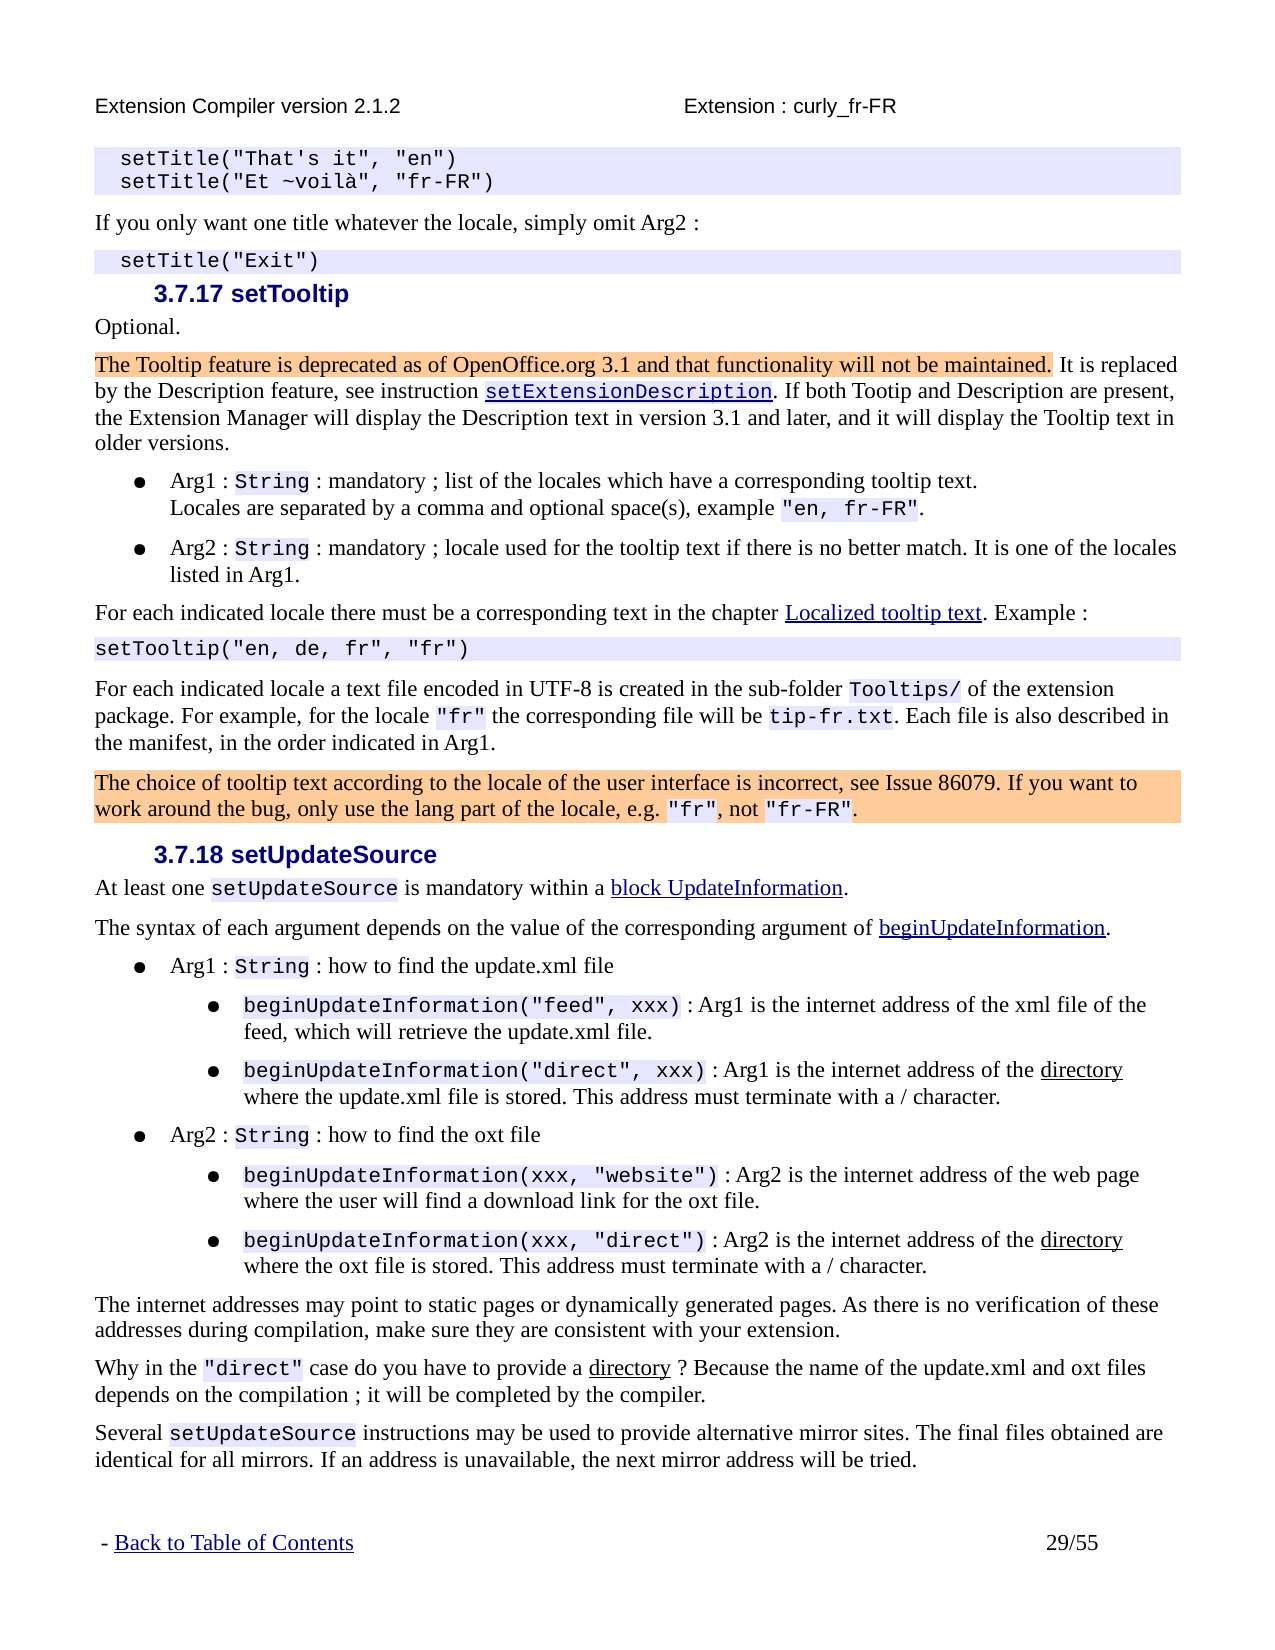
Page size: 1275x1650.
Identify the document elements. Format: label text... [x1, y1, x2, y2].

list Arg1 : String : mandatory ; list of the locales which have a corresponding tooltip text. Locales are separated by a comma and optional space(s), example "en, fr-FR". [132, 468, 1181, 522]
text For each indicated locale a text file encoded in UTF-8 is created in the sub-folder Tooltips/ of the extension package. For example, for the locale "fr" the corresponding file will be tip-fr.txt. Each file is also described in the manifest, in the order indicated in Arg1. [94, 676, 1181, 756]
subtitle setTooltip [153, 280, 1181, 308]
text setTitle("Exit") [94, 250, 1181, 274]
subtitle setUpdateSource [153, 841, 1181, 869]
list Arg2 : String : how to find the oxt file [132, 1122, 1181, 1149]
text For each indicated locale there must be a corresponding text in the chapter Localized tooltip text. Example : [94, 599, 1181, 625]
text setTitle("That's it", "en") [94, 147, 1181, 171]
text If you only want one title whatever the locale, simply omit Arg2 : [94, 210, 1181, 236]
list beginUpdateInformation("direct", xxx) : Arg1 is the internet address of the directory where the update.xml file is stored. This address must terminate with a / character. [206, 1057, 1181, 1109]
list beginUpdateInformation("feed", xxx) : Arg1 is the internet address of the xml file of the feed, which will retrieve the update.xml file. [206, 992, 1181, 1044]
list Arg2 : String : mandatory ; locale used for the tooltip text if there is no better match. It is one of the locales listed in Arg1. [132, 534, 1181, 587]
text The Tooltip feature is deprecated as of OpenOffice.org 3.1 and that functionality will not be maintained. It is replaced by the Description feature, see instruction setExtensionDescription. If both Tootip and Description are present, the Extension Manager will display the Description text in version 3.1 and later, and it will display the Tooltip text in older versions. [94, 352, 1181, 456]
list beginUpdateInformation(xxx, "direct") : Arg2 is the internet address of the directory where the oxt file is stored. This address must terminate with a / character. [206, 1226, 1181, 1279]
text Several setUpdateSource instructions may be used to provide alternative mirror sites. The final files obtained are identical for all mirrors. If an address is unavailable, the next mirror address will be tried. [94, 1420, 1181, 1472]
text The syntax of each argument depends on the value of the corresponding argument of beginUpdateInformation. [94, 914, 1181, 940]
text The choice of tooltip text according to the locale of the user interface is incorrect, see Issue 86079. If you want to work around the bug, only use the lang part of the locale, e.g. "fr", not "fr-FR". [94, 770, 1181, 823]
text Why in the "direct" case do you have to provide a directory ? Because the name of the update.xml and oxt files depends on the compilation ; it will be completed by the compiler. [94, 1355, 1181, 1407]
text The internet addresses may point to static pages or dynamically generated pages. As there is no verification of these addresses during compilation, make sure they are consistent with your extension. [94, 1291, 1181, 1342]
text setTooltip("en, de, fr", "fr") [94, 637, 1181, 661]
list Arg1 : String : how to find the update.xml file [132, 952, 1181, 979]
text At least one setUpdateSource is mandatory within a block UpdateInformation. [94, 875, 1181, 902]
list beginUpdateInformation(xxx, "website") : Arg2 is the internet address of the web page where the user will find a download link for the oxt file. [206, 1161, 1181, 1214]
text setTitle("Et ~voilà", "fr-FR") [94, 171, 1181, 195]
text Optional. [94, 314, 1181, 339]
